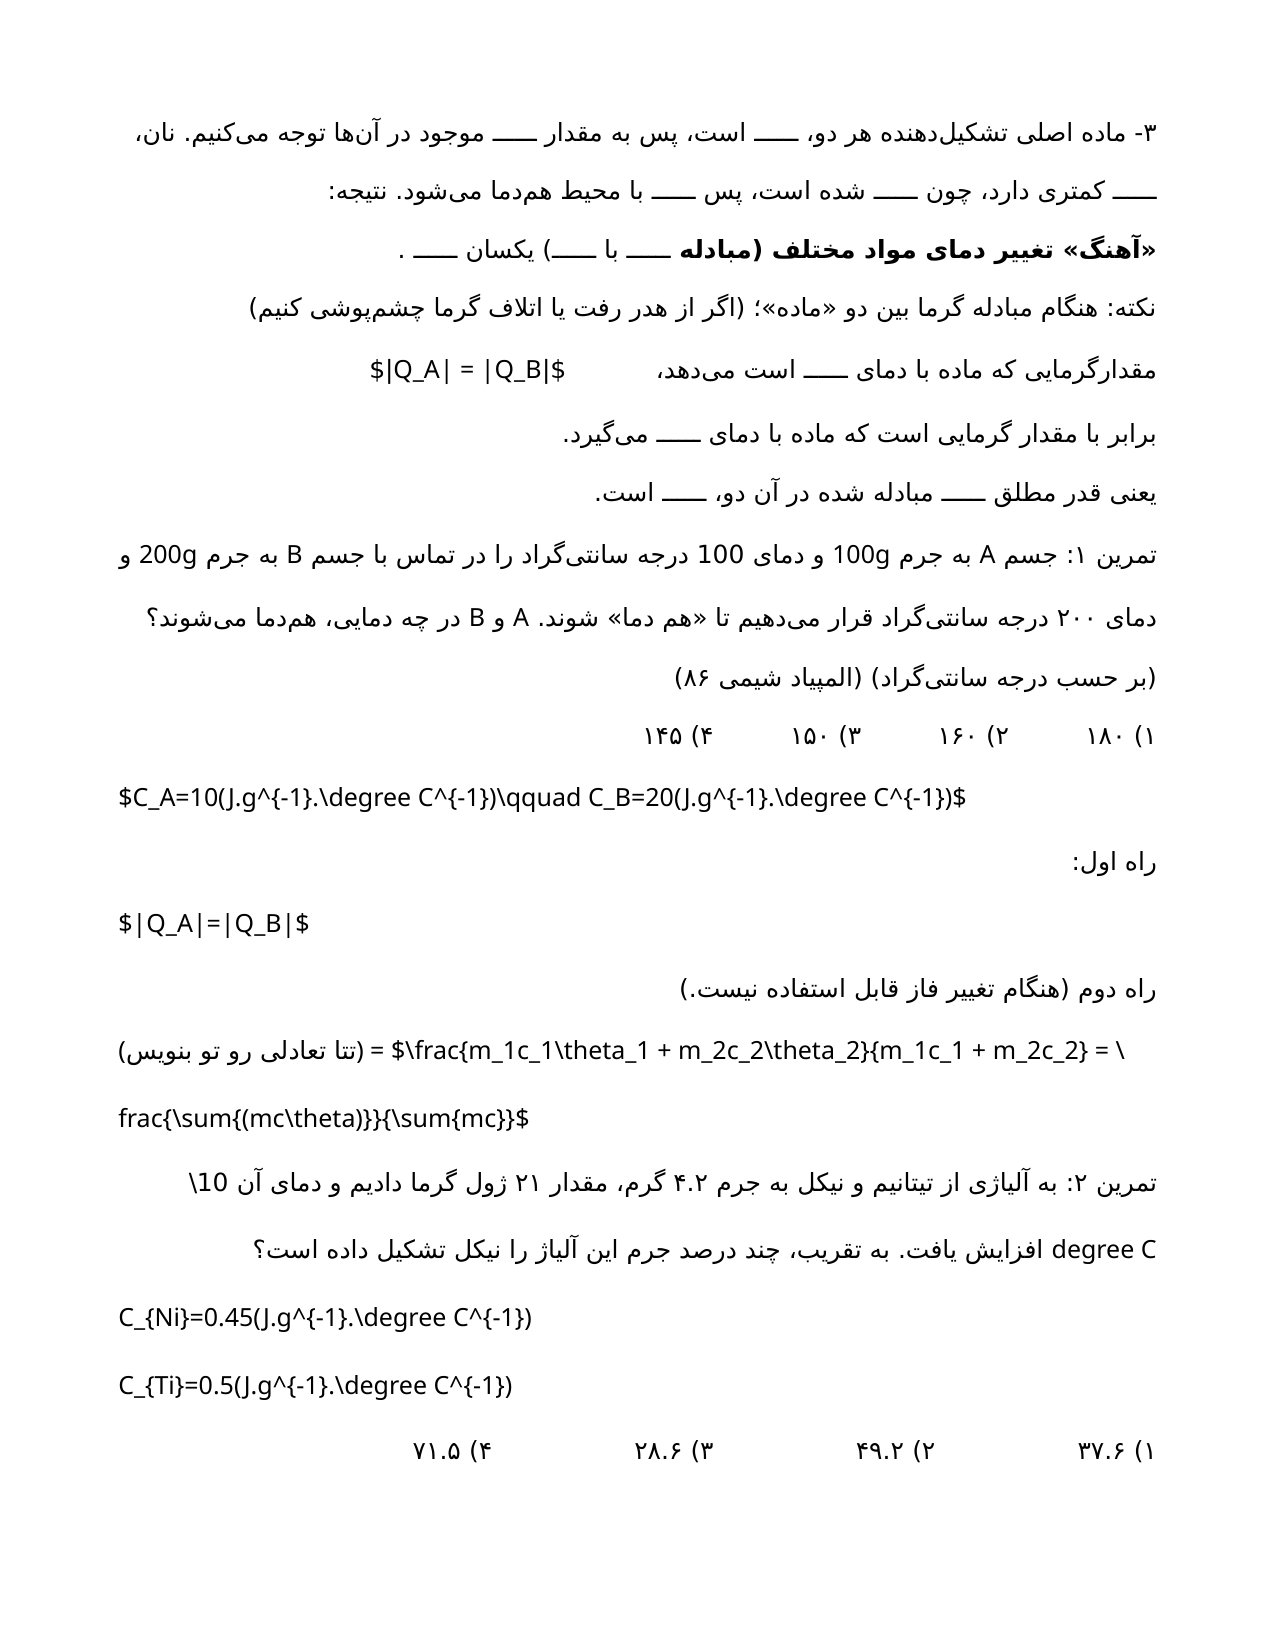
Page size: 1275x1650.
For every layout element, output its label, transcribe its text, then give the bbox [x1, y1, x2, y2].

text (تتا تعادلی رو تو بنویس) = $\frac{m_1c_1\theta_1 + m_2c_2\theta_2}{m_1c_1 + m_2c_2} = \frac{\sum{(mc\theta)}}{\sum{mc}}$ [118, 1032, 1157, 1134]
text $|Q_A|=|Q_B|$ [118, 906, 1157, 940]
text تمرین ۱: جسم A به جرم 100g و دمای 100 درجه سانتی‌گراد را در تماس با جسم B به جرم 200g و دمای ۲۰۰ درجه سانتی‌گراد قرار می‌دهیم تا «هم دما» شوند. A و B در چه دمایی، هم‌دما می‌شوند؟ (بر حسب درجه سانتی‌گراد) (المپیاد شیمی ۸۶) [118, 536, 1157, 692]
text $C_A=10(J.g^{-1}.\degree C^{-1})\qquad C_B=20(J.g^{-1}.\degree C^{-1})$ [118, 779, 1157, 813]
text C_{Ti}=0.5(J.g^{-1}.\degree C^{-1}) [118, 1368, 1157, 1402]
text نکته: هنگام مبادله گرما بین دو «ماده»؛ (اگر از هدر رفت یا اتلاف گرما چشم‌پوشی کنیم) مقدارگرمایی که ماده با دمای ــــــ است می‌دهد، $|Q_A| = |Q_B|$ [118, 293, 1157, 386]
text راه اول: [118, 847, 1157, 877]
text C_{Ni}=0.45(J.g^{-1}.\degree C^{-1}) [118, 1300, 1157, 1334]
text تمرین ۲: به آلیاژی از تیتانیم و نیکل به جرم ۴.۲ گرم، مقدار ۲۱ ژول گرما دادیم و دمای آن 10\degree C افزایش یافت. به تقریب، چند درصد جرم این آلیاژ را نیکل تشکیل داده است؟ [118, 1168, 1157, 1266]
text ۱) ۱۸۰ ۲) ۱۶۰ ۳) ۱۵۰ ۴) ۱۴۵ [118, 721, 1157, 750]
text ۳- ماده اصلی تشکیل‌دهنده هر دو، ــــــ است، پس به مقدار ــــــ موجود در آن‌ها توجه می‌کنیم. نان، ــــــ کمتری دارد، چون ــــــ شده است، پس ــــــ با محیط هم‌دما می‌شود. نتیجه: [118, 118, 1157, 206]
text راه دوم (هنگام تغییر فاز قابل استفاده نیست.) [118, 974, 1157, 1003]
text برابر با مقدار گرمایی است که ماده با دمای ــــــ می‌گیرد. [118, 419, 1157, 449]
text یعنی قدر مطلق ــــــ مبادله شده در آن دو، ــــــ است. [118, 478, 1157, 507]
text ۱) ۳۷.۶ ۲) ۴۹.۲ ۳) ۲۸.۶ ۴) ۷۱.۵ [118, 1436, 1157, 1465]
text «آهنگ» تغییر دمای مواد مختلف (مبادله ــــــ با ــــــ) یکسان ــــــ . [118, 235, 1157, 264]
